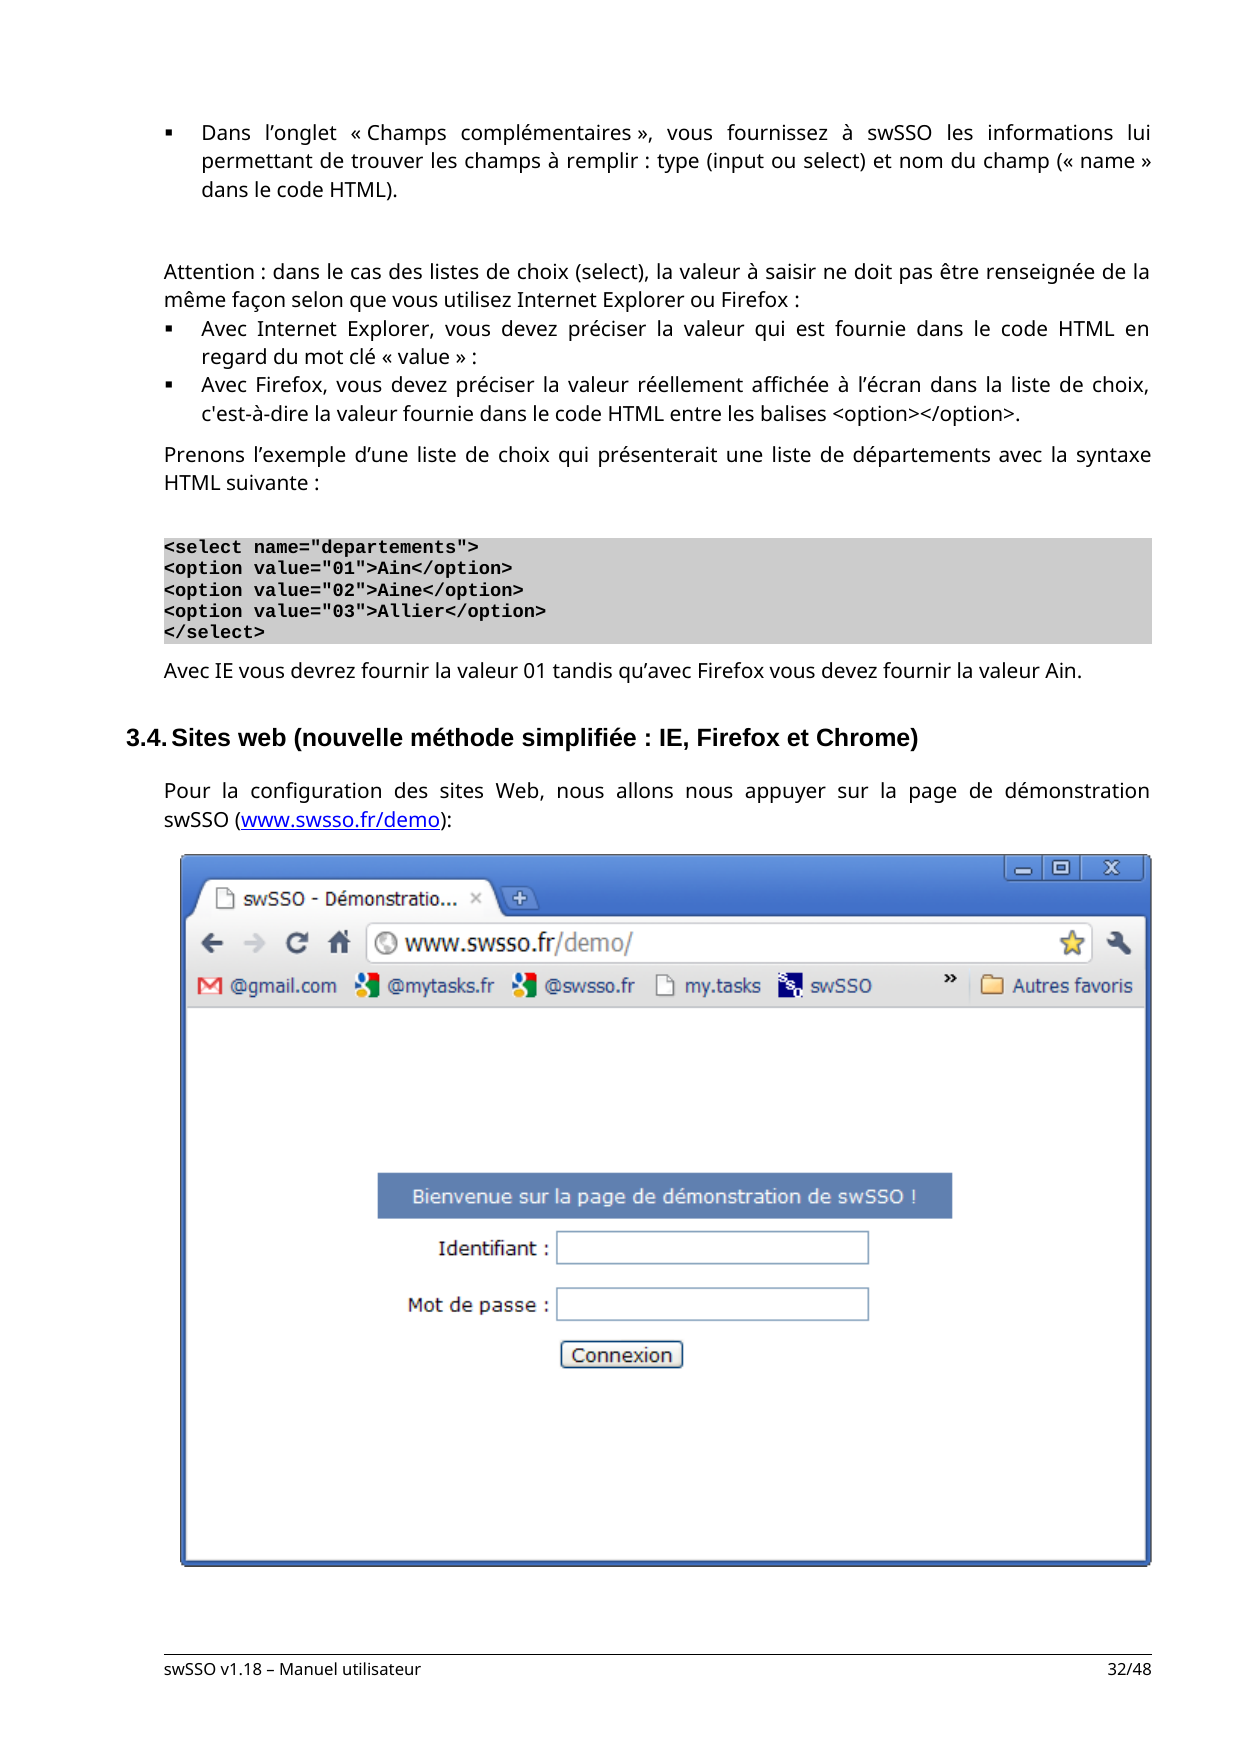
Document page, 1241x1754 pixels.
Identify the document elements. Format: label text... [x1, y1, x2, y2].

list Avec Internet Explorer, vous devez préciser la valeur qui est fournie dans le code HTML en regard du mot clé « value » : [164, 314, 1152, 371]
text </select> [164, 623, 1152, 644]
text <option value="03">Allier</option> [164, 602, 1152, 623]
text <select name="departements"> [164, 538, 1152, 559]
text <option value="01">Ain</option> [164, 559, 1152, 580]
text Prenons l’exemple d’une liste de choix qui présenterait une liste de départements avec la syntaxe HTML suivante : [164, 440, 1152, 497]
list Dans l’onglet « Champs complémentaires », vous fournissez à swSSO les informations lui permettant de trouver les champs à remplir : type (input ou select) et nom du champ (« name » dans le code HTML). [164, 118, 1152, 203]
text Avec IE vous devrez fournir la valeur 01 tandis qu’avec Firefox vous devez fournir la valeur Ain. [164, 657, 1152, 685]
subtitle Sites web (nouvelle méthode simplifiée : IE, Firefox et Chrome) [126, 722, 1152, 751]
picture [180, 854, 1152, 1567]
text <option value="02">Aine</option> [164, 580, 1152, 602]
text Pour la configuration des sites Web, nous allons nous appuyer sur la page de démonstration swSSO (www.swsso.fr/demo): [164, 776, 1152, 833]
text Attention : dans le cas des listes de choix (select), la valeur à saisir ne doit pas être renseignée de la même façon selon que vous utilisez Internet Explorer ou Firefox : [164, 257, 1152, 314]
list Avec Firefox, vous devez préciser la valeur réellement affichée à l’écran dans la liste de choix, c'est-à-dire la valeur fournie dans le code HTML entre les balises <option></option>. [164, 371, 1152, 427]
